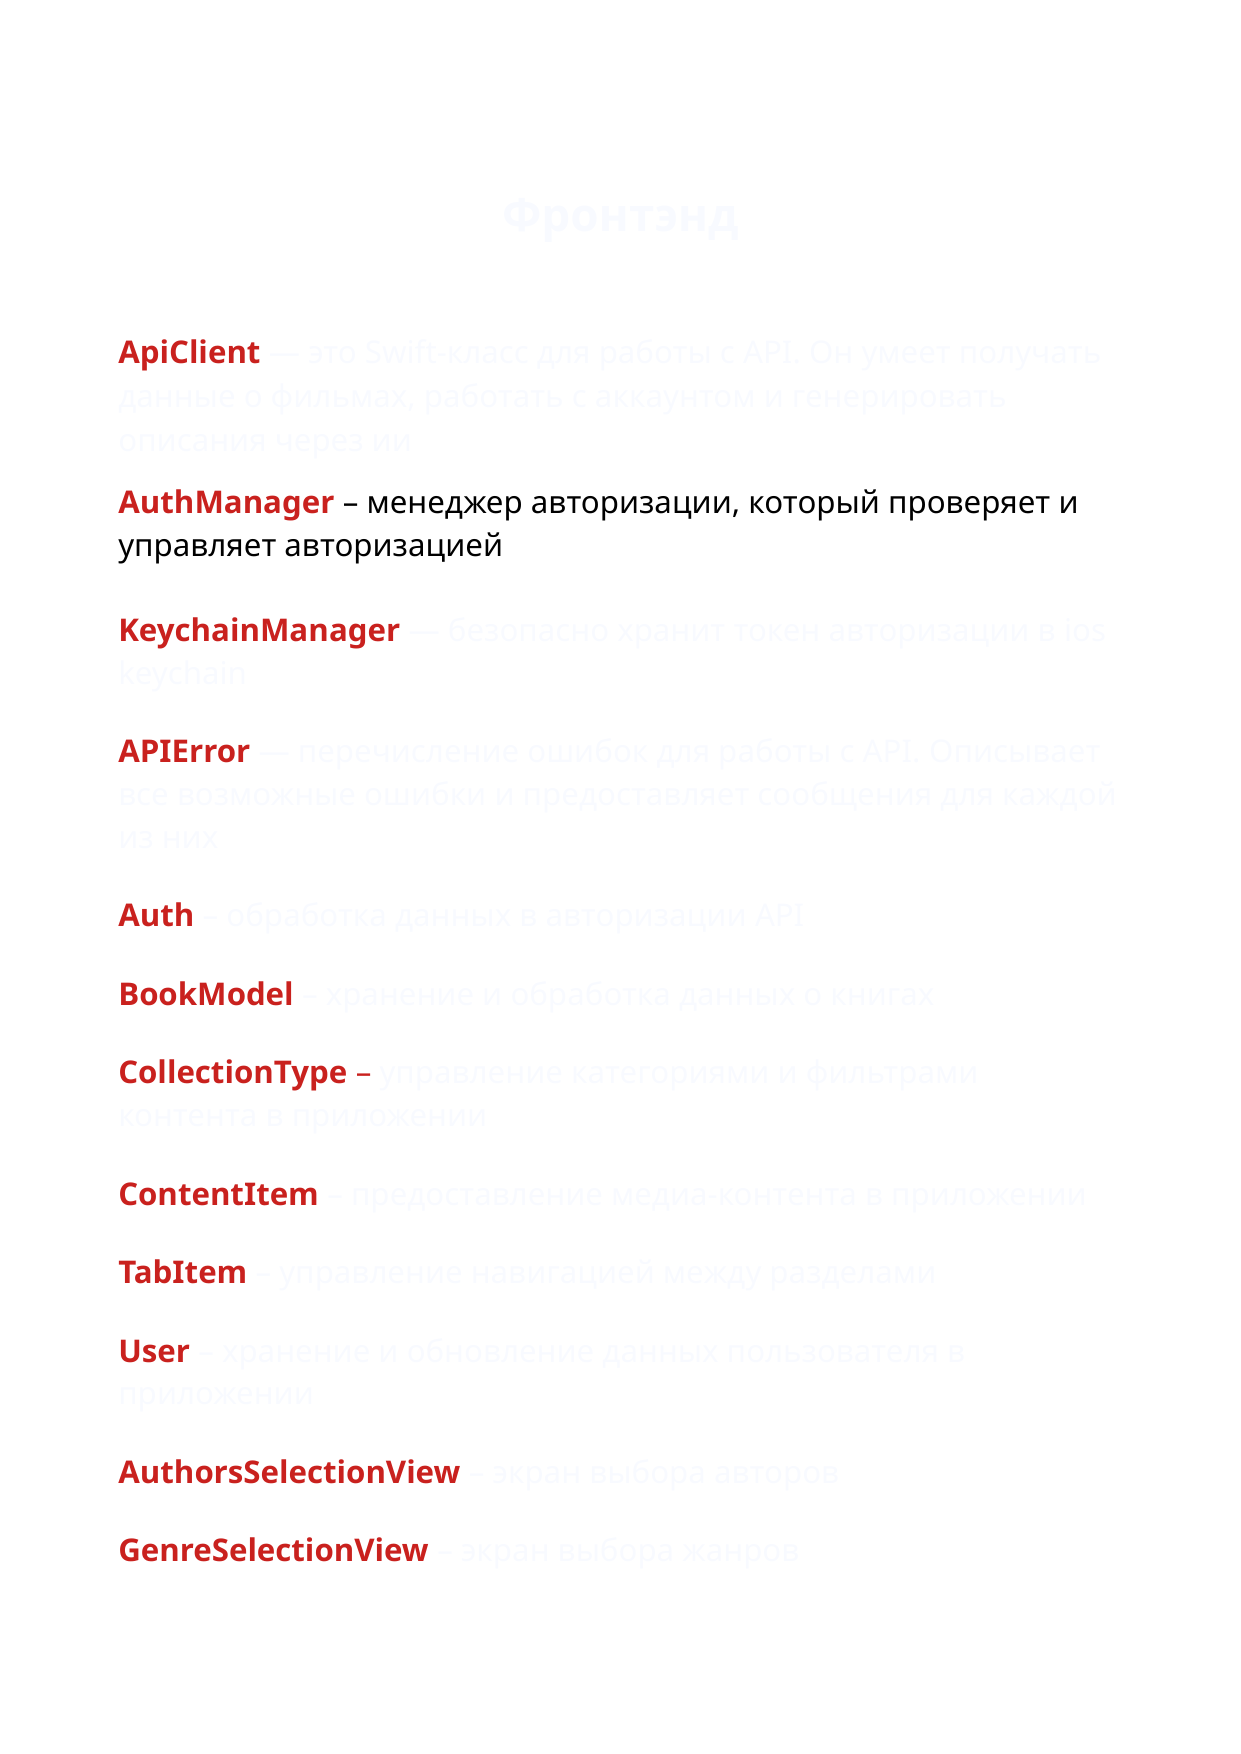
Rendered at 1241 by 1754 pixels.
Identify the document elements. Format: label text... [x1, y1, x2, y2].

text ApiClient — это Swift-класс для работы с API. Он умеет получать данные о фильмах, работать с аккаунтом и генерировать описания через ии [118, 329, 1122, 460]
text AuthorsSelectionView – экран выбора авторов [118, 1450, 1122, 1492]
text TabItem – управление навигацией между разделами [118, 1250, 1122, 1293]
text User – хранение и обновление данных пользователя в приложении [118, 1328, 1122, 1414]
text CollectionType – управление категориями и фильтрами контента в приложении [118, 1050, 1122, 1136]
text APIError — перечисление ошибок для работы с API. Описывает все возможные ошибки и предоставляет сообщения для каждой из них [118, 729, 1122, 857]
text ContentItem – предоставление медиа-контента в приложении [118, 1171, 1122, 1214]
text KeychainManager — безопасно хранит токен авторизации в ios keychain [118, 608, 1122, 693]
text Фронтэнд [118, 182, 1122, 244]
text BookModel – хранение и обработка данных о книгах [118, 972, 1122, 1014]
text AuthManager – менеджер авторизации, который проверяет и управляет авторизацией [118, 481, 1122, 566]
text GenreSelectionView – экран выбора жанров [118, 1528, 1122, 1571]
text Auth – обработка данных в авторизации API [118, 893, 1122, 936]
